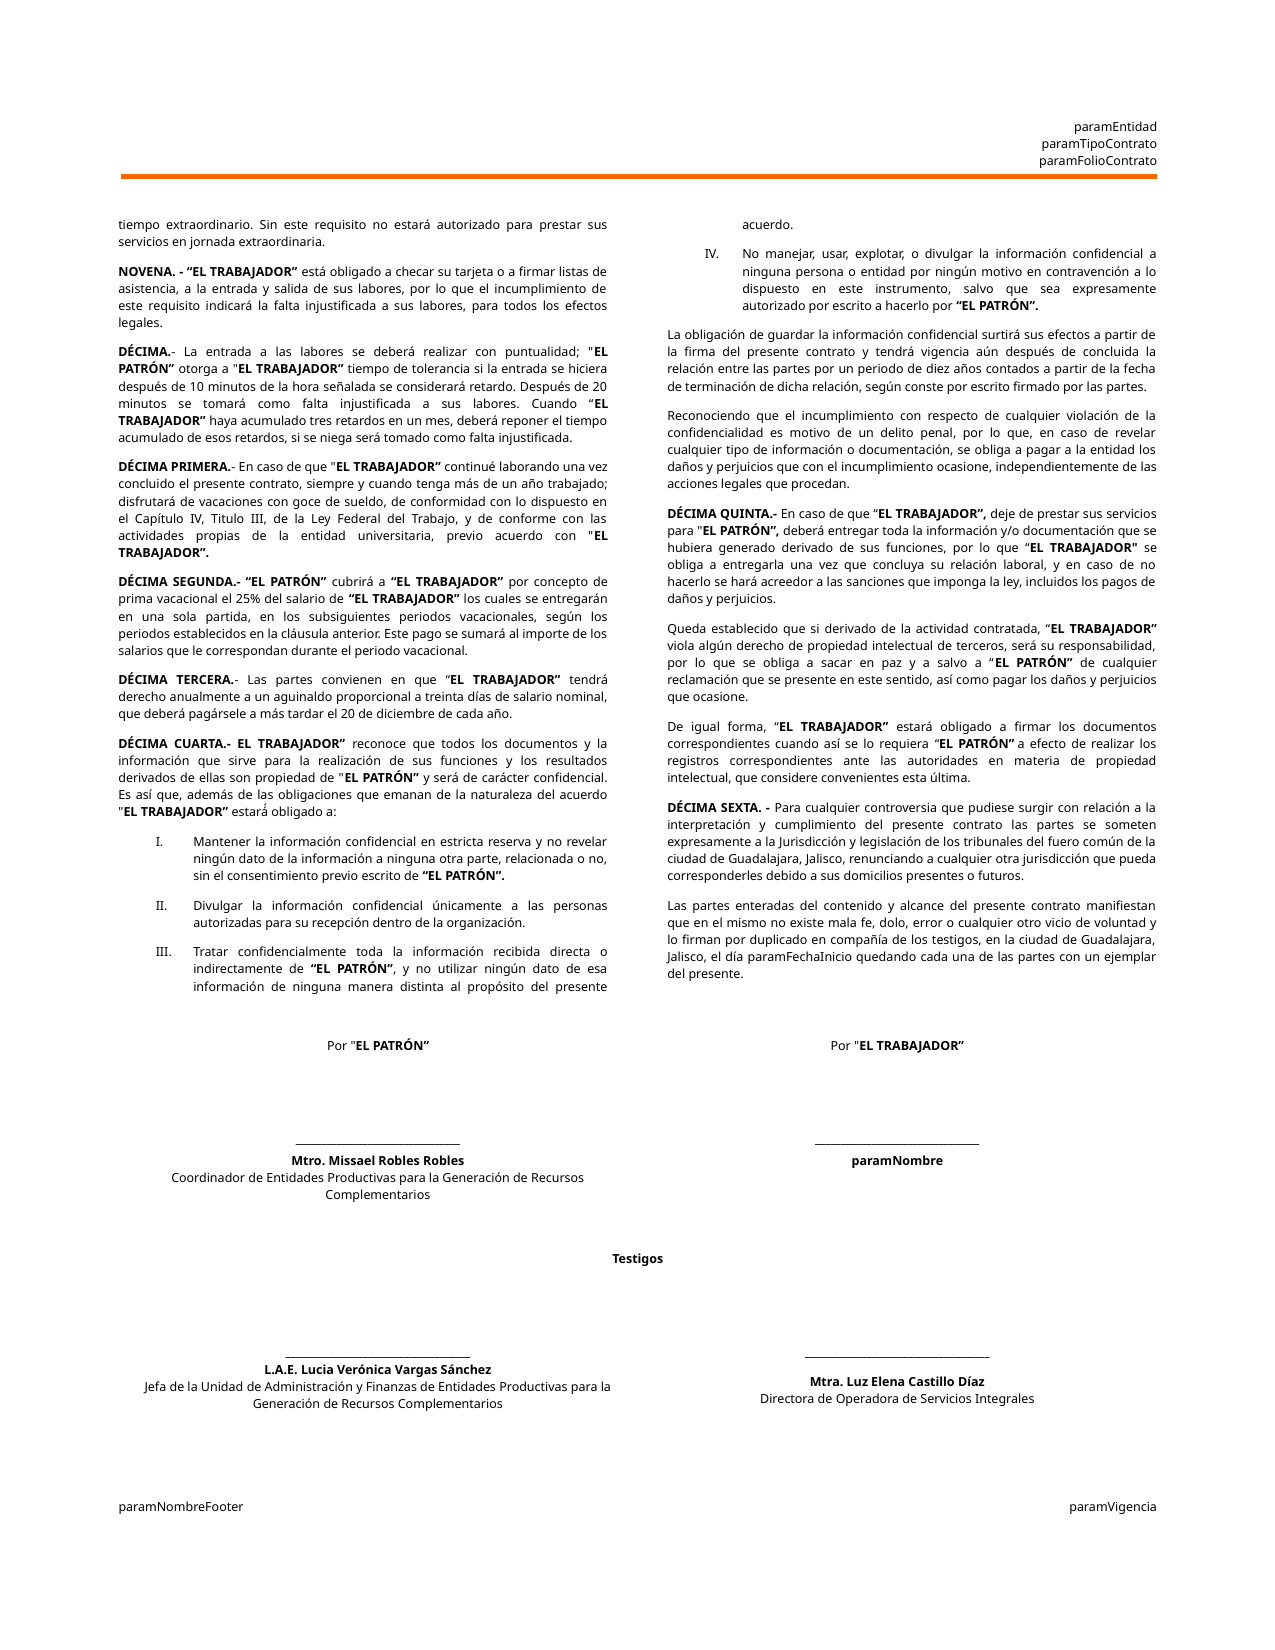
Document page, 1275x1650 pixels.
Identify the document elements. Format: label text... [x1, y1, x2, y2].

table_cell Testigos [118, 1204, 1157, 1343]
list Tratar confidencialmente toda la información recibida directa o indirectamente de “EL PATRÓN”, y no utilizar ningún dato de esa información de ninguna manera distinta al propósito del presente [156, 943, 608, 995]
text DÉCIMA QUINTA.- En caso de que “EL TRABAJADOR”, deje de prestar sus servicios para "EL PATRÓN”, deberá entregar toda la información y/o documentación que se hubiera generado derivado de sus funciones, por lo que “EL TRABAJADOR" se obliga a entregarla una vez que concluya su relación laboral, y en caso de no hacerlo se hará acreedor a las sanciones que imponga la ley, incluidos los pagos de daños y perjuicios. [667, 505, 1157, 608]
text NOVENA. - “EL TRABAJADOR” está obligado a checar su tarjeta o a firmar listas de asistencia, a la entrada y salida de sus labores, por lo que el incumplimiento de este requisito indicará la falta injustificada a sus labores, para todos los efectos legales. [118, 263, 608, 331]
text DÉCIMA.- La entrada a las labores se deberá realizar con puntualidad; "EL PATRÓN” otorga a "EL TRABAJADOR” tiempo de tolerancia si la entrada se hiciera después de 10 minutos de la hora señalada se considerará retardo. Después de 20 minutos se tomará como falta injustificada a sus labores. Cuando “EL TRABAJADOR” haya acumulado tres retardos en un mes, deberá reponer el tiempo acumulado de esos retardos, si se niega será tomado como falta injustificada. [118, 343, 608, 446]
text Reconociendo que el incumplimiento con respecto de cualquier violación de la confidencialidad es motivo de un delito penal, por lo que, en caso de revelar cualquier tipo de información o documentación, se obliga a pagar a la entidad los daños y perjuicios que con el incumplimiento ocasione, independientemente de las acciones legales que procedan. [667, 407, 1157, 493]
text DÉCIMA PRIMERA.- En caso de que "EL TRABAJADOR” continué laborando una vez concluido el presente contrato, siempre y cuando tenga más de un año trabajado; disfrutará de vacaciones con goce de sueldo, de conformidad con lo dispuesto en el Capítulo IV, Titulo III, de la Ley Federal del Trabajo, y de conforme con las actividades propias de la entidad universitaria, previo acuerdo con "EL TRABAJADOR”. [118, 458, 608, 561]
text La obligación de guardar la información confidencial surtirá sus efectos a partir de la firma del presente contrato y tendrá vigencia aún después de concluida la relación entre las partes por un periodo de diez años contados a partir de la fecha de terminación de dicha relación, según conste por escrito firmado por las partes. [667, 326, 1157, 395]
text De igual forma, “EL TRABAJADOR” estará obligado a firmar los documentos correspondientes cuando así se lo requiera “EL PATRÓN” a efecto de realizar los registros correspondientes ante las autoridades en materia de propiedad intelectual, que considere convenientes esta última. [667, 718, 1157, 786]
list Divulgar la información confidencial únicamente a las personas autorizadas para su recepción dentro de la organización. [156, 897, 608, 931]
list acuerdo. [704, 216, 1157, 233]
list Mantener la información confidencial en estricta reserva y no revelar ningún dato de la información a ninguna otra parte, relacionada o no, sin el consentimiento previo escrito de “EL PATRÓN”. [156, 833, 608, 884]
list No manejar, usar, explotar, o divulgar la información confidencial a ninguna persona o entidad por ningún motivo en contravención a lo dispuesto en este instrumento, salvo que sea expresamente autorizado por escrito a hacerlo por “EL PATRÓN”. [704, 246, 1157, 314]
table_header Por "EL PATRÓN” ________________________________ Mtro. Missael Robles Robles Coordinador de Entidades Productivas para la Generación de Recursos Complementarios [118, 1037, 637, 1203]
text Queda establecido que si derivado de la actividad contratada, “EL TRABAJADOR” viola algún derecho de propiedad intelectual de terceros, será su responsabilidad, por lo que se obliga a sacar en paz y a salvo a “EL PATRÓN” de cualquier reclamación que se presente en este sentido, así como pagar los daños y perjuicios que ocasione. [667, 620, 1157, 706]
text DÉCIMA SEXTA. - Para cualquier controversia que pudiese surgir con relación a la interpretación y cumplimiento del presente contrato las partes se someten expresamente a la Jurisdicción y legislación de los tribunales del fuero común de la ciudad de Guadalajara, Jalisco, renunciando a cualquier otra jurisdicción que pueda corresponderles debido a sus domicilios presentes o futuros. [667, 799, 1157, 884]
table_header Por "EL TRABAJADOR” ________________________________ paramNombre [638, 1037, 1157, 1203]
text tiempo extraordinario. Sin este requisito no estará autorizado para prestar sus servicios en jornada extraordinaria. [118, 216, 608, 250]
text DÉCIMA CUARTA.- EL TRABAJADOR” reconoce que todos los documentos y la información que sirve para la realización de sus funciones y los resultados derivados de ellas son propiedad de "EL PATRÓN” y será de carácter confidencial. Es así que, además de las obligaciones que emanan de la naturaleza del acuerdo "EL TRABAJADOR” estará́ obligado a: [118, 735, 608, 821]
text DÉCIMA SEGUNDA.- “EL PATRÓN” cubrirá a “EL TRABAJADOR” por concepto de prima vacacional el 25% del salario de “EL TRABAJADOR” los cuales se entregarán en una sola partida, en los subsiguientes periodos vacacionales, según los periodos establecidos en la cláusula anterior. Este pago se sumará al importe de los salarios que le correspondan durante el periodo vacacional. [118, 573, 608, 659]
text Las partes enteradas del contenido y alcance del presente contrato manifiestan que en el mismo no existe mala fe, dolo, error o cualquier otro vicio de voluntad y lo firman por duplicado en compañía de los testigos, en la ciudad de Guadalajara, Jalisco, el día paramFechaInicio quedando cada una de las partes con un ejemplar del presente. [667, 897, 1157, 982]
table_cell ____________________________________ Mtra. Luz Elena Castillo Díaz Directora de Operadora de Servicios Integrales [638, 1343, 1157, 1459]
text DÉCIMA TERCERA.- Las partes convienen en que “EL TRABAJADOR” tendrá derecho anualmente a un aguinaldo proporcional a treinta días de salario nominal, que deberá pagársele a más tardar el 20 de diciembre de cada año. [118, 671, 608, 723]
table_cell ____________________________________ L.A.E. Lucia Verónica Vargas Sánchez Jefa de la Unidad de Administración y Finanzas de Entidades Productivas para la Generación de Recursos Complementarios [118, 1343, 637, 1459]
